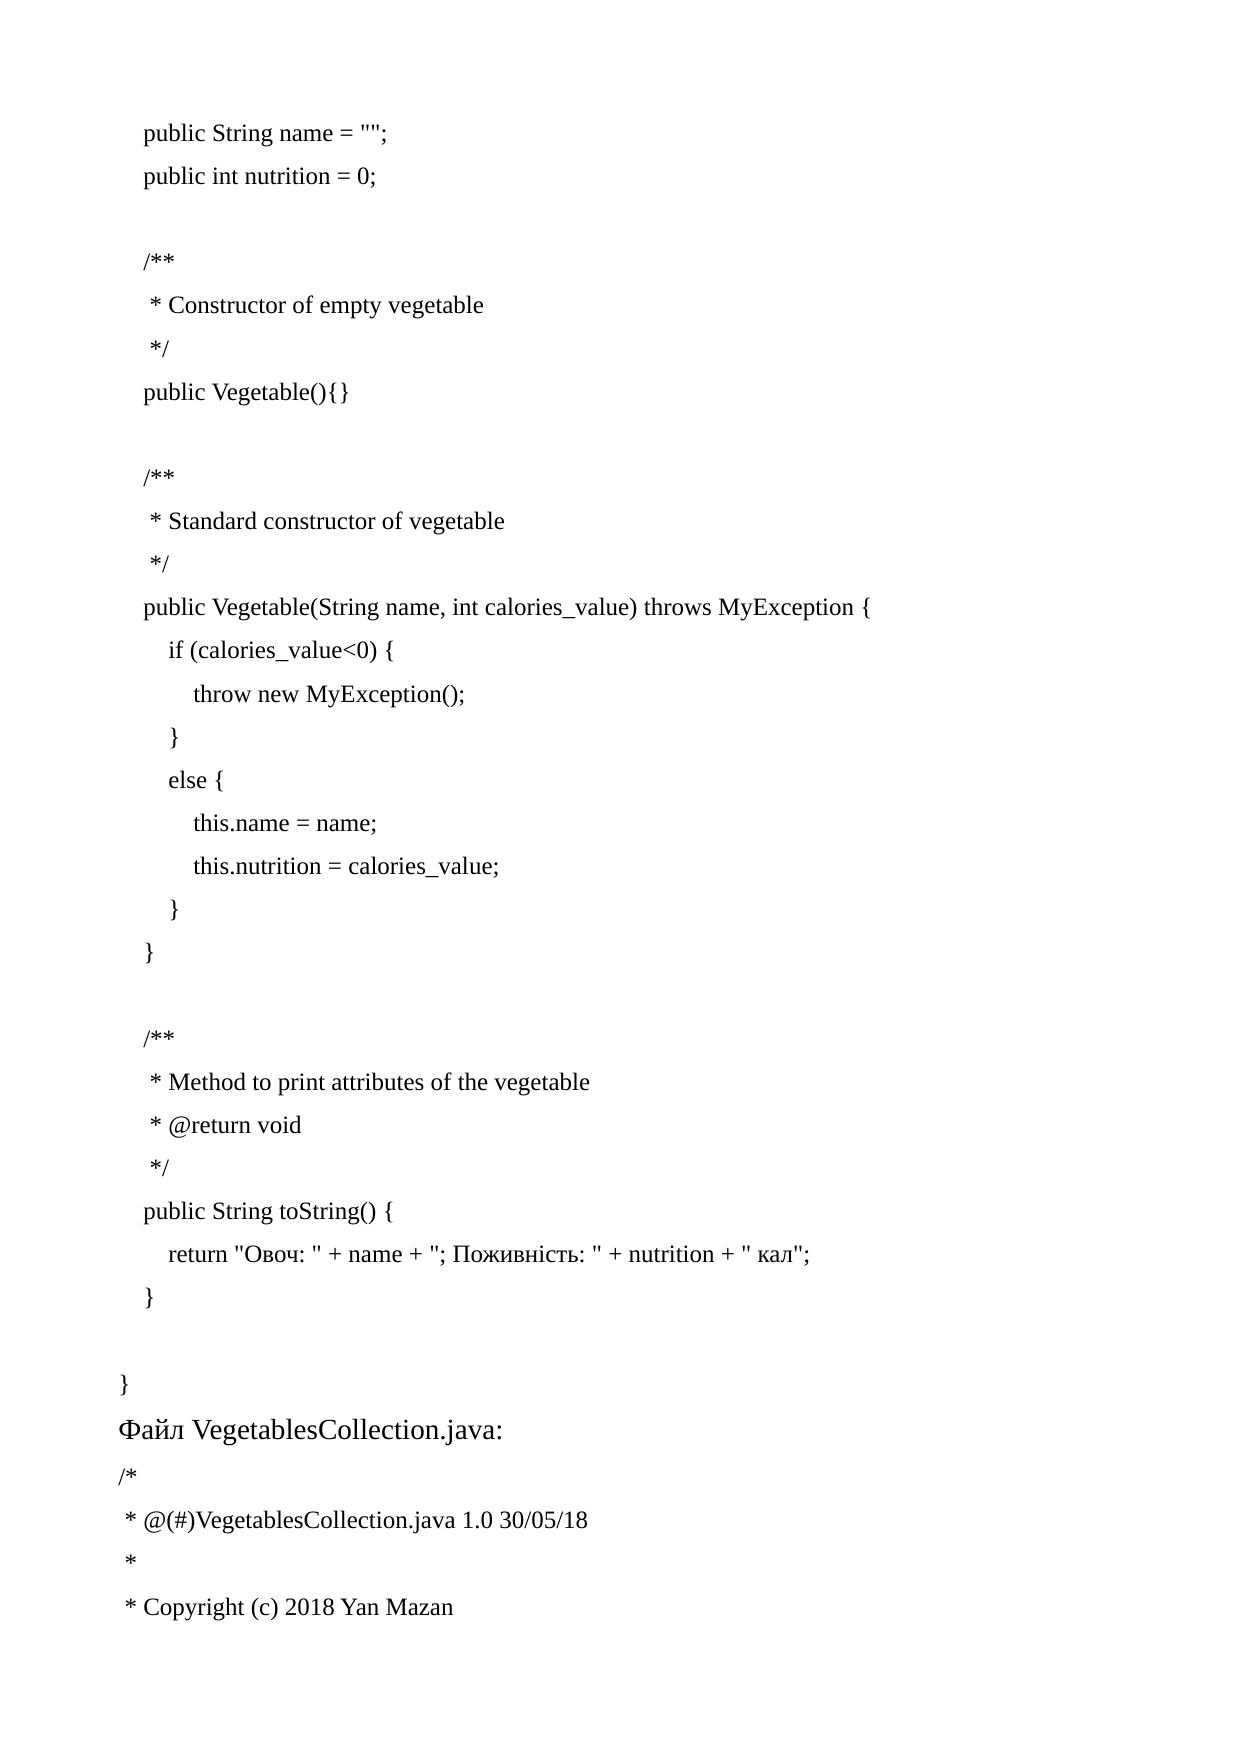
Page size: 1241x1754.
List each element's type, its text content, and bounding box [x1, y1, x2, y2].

text this.nutrition = calories_value; [118, 851, 1122, 880]
text * Constructor of empty vegetable [118, 291, 1122, 319]
text */ [118, 1153, 1122, 1182]
text public String name = ""; [118, 118, 1122, 147]
text } [118, 894, 1122, 923]
text public Vegetable(){} [118, 377, 1122, 406]
text this.name = name; [118, 808, 1122, 837]
text } [118, 1369, 1122, 1397]
text } [118, 937, 1122, 966]
text * Copyright (c) 2018 Yan Mazan [118, 1592, 1122, 1620]
text public int nutrition = 0; [118, 161, 1122, 190]
text /** [118, 463, 1122, 492]
text * Method to print attributes of the vegetable [118, 1067, 1122, 1096]
text Файл VegetablesCollection.java: [118, 1412, 1122, 1445]
text public Vegetable(String name, int calories_value) throws MyException { [118, 592, 1122, 621]
text /* [118, 1462, 1122, 1491]
text } [118, 722, 1122, 751]
text * @return void [118, 1110, 1122, 1139]
text /** [118, 1024, 1122, 1052]
text public String toString() { [118, 1196, 1122, 1225]
text else { [118, 765, 1122, 794]
text */ [118, 549, 1122, 578]
text * [118, 1548, 1122, 1577]
text throw new MyException(); [118, 679, 1122, 707]
text return "Овоч: " + name + "; Поживність: " + nutrition + " кал"; [118, 1239, 1122, 1268]
text if (calories_value<0) { [118, 636, 1122, 664]
text } [118, 1282, 1122, 1311]
text * Standard constructor of vegetable [118, 506, 1122, 535]
text /** [118, 247, 1122, 276]
text * @(#)VegetablesCollection.java 1.0 30/05/18 [118, 1505, 1122, 1534]
text */ [118, 334, 1122, 362]
